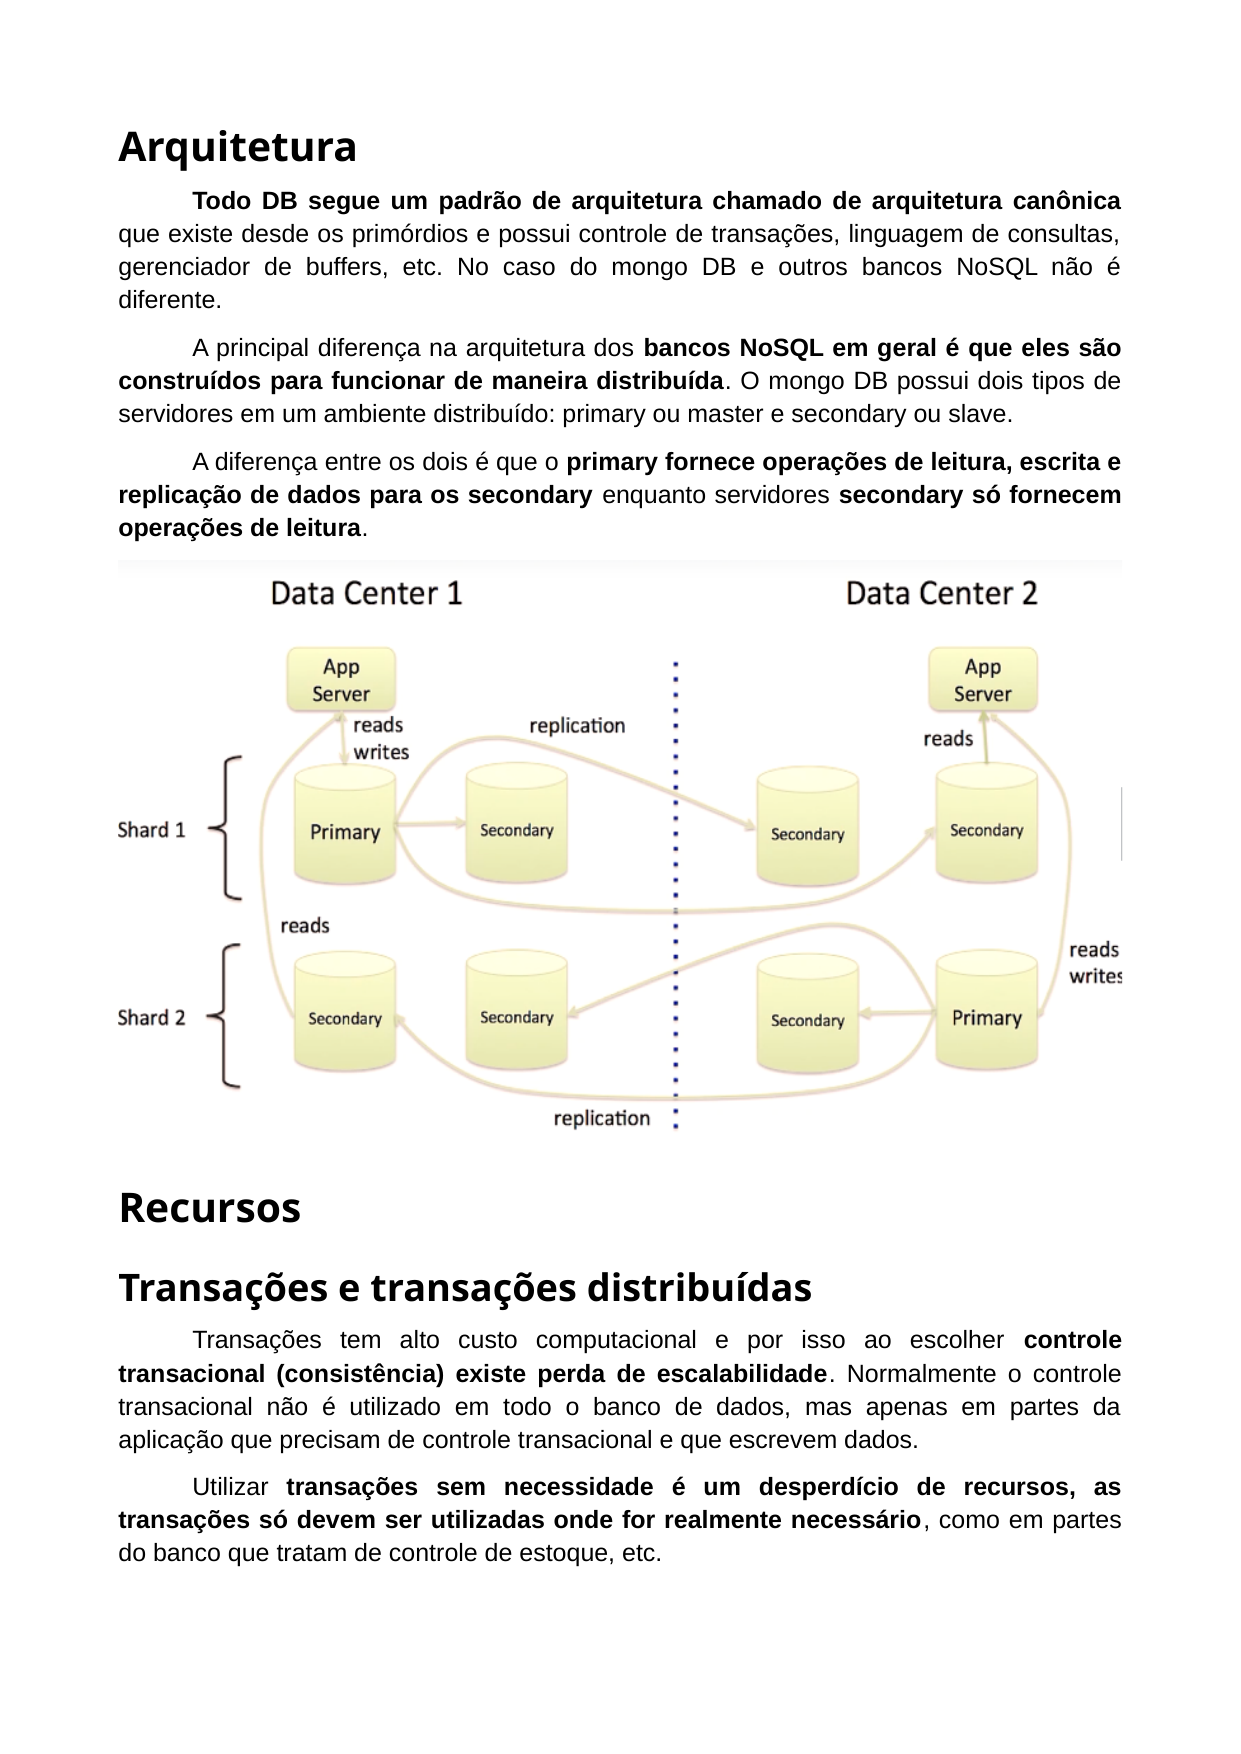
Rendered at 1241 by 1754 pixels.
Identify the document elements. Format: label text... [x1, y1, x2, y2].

text Utilizar transações sem necessidade é um desperdício de recursos, as transações só devem ser utilizadas onde for realmente necessário, como em partes do banco que tratam de controle de estoque, etc. [118, 1472, 1122, 1567]
text A diferença entre os dois é que o primary fornece operações de leitura, escrita e replicação de dados para os secondary enquanto servidores secondary só fornecem operações de leitura. [118, 447, 1122, 541]
subtitle Transações e transações distribuídas [118, 1261, 1122, 1313]
subtitle Recursos [118, 1179, 1122, 1234]
subtitle Arquitetura [118, 118, 1122, 174]
picture [118, 560, 1123, 1139]
text A principal diferença na arquitetura dos bancos NoSQL em geral é que eles são construídos para funcionar de maneira distribuída. O mongo DB possui dois tipos de servidores em um ambiente distribuído: primary ou master e secondary ou slave. [118, 333, 1122, 428]
text Transações tem alto custo computacional e por isso ao escolher controle transacional (consistência) existe perda de escalabilidade. Normalmente o controle transacional não é utilizado em todo o banco de dados, mas apenas em partes da aplicação que precisam de controle transacional e que escrevem dados. [118, 1326, 1122, 1453]
text Todo DB segue um padrão de arquitetura chamado de arquitetura canônica que existe desde os primórdios e possui controle de transações, linguagem de consultas, gerenciador de buffers, etc. No caso do mongo DB e outros bancos NoSQL não é diferente. [118, 186, 1122, 314]
